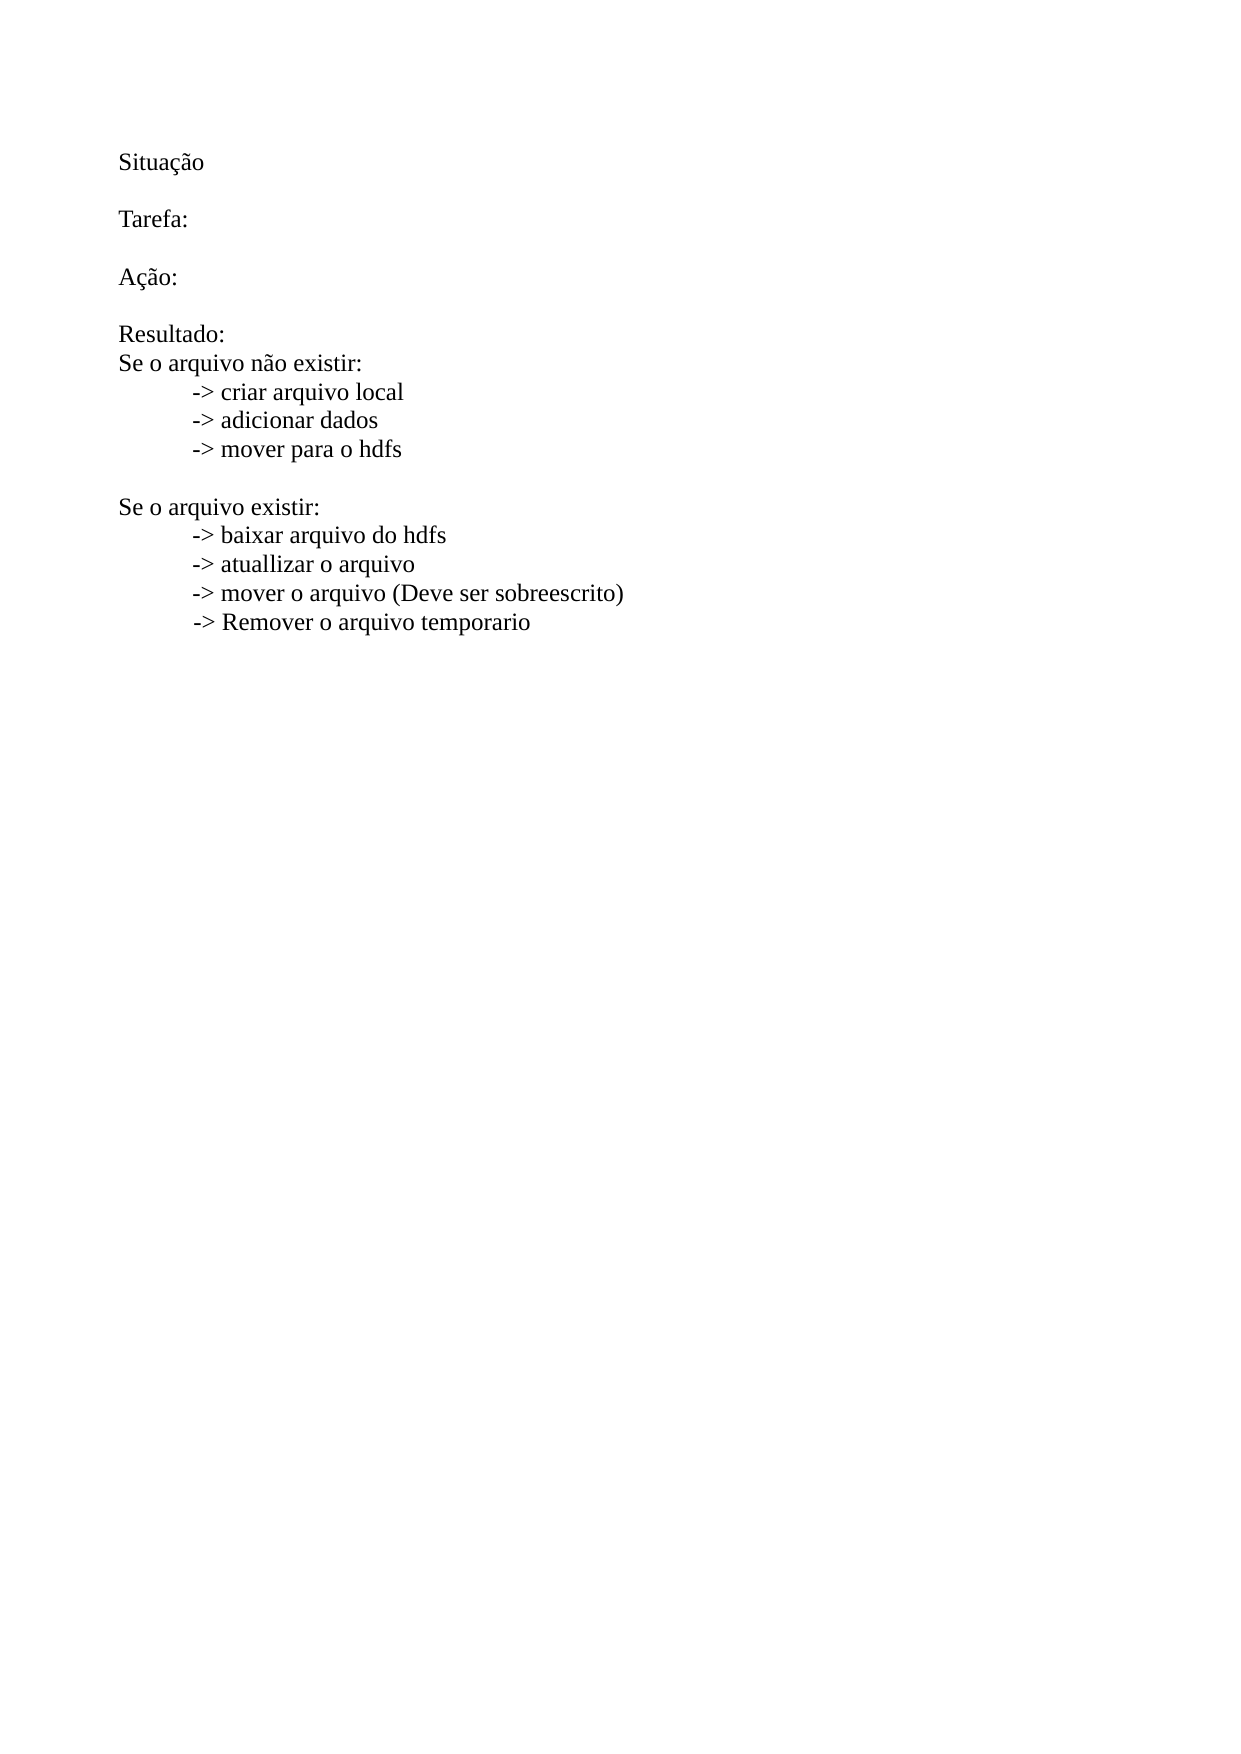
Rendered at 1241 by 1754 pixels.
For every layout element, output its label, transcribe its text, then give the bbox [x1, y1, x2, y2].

text Tarefa: [118, 176, 1122, 233]
text -> Remover o arquivo temporario [118, 607, 1122, 636]
text -> mover para o hdfs [118, 434, 1122, 463]
text Situação [118, 147, 1122, 176]
text -> mover o arquivo (Deve ser sobreescrito) [118, 578, 1122, 607]
text -> baixar arquivo do hdfs [118, 521, 1122, 549]
text Resultado: [118, 291, 1122, 348]
text Ação: [118, 262, 1122, 291]
text -> criar arquivo local [118, 377, 1122, 406]
text Se o arquivo existir: [118, 492, 1122, 521]
text Se o arquivo não existir: [118, 348, 1122, 377]
text -> atuallizar o arquivo [118, 549, 1122, 578]
text -> adicionar dados [118, 406, 1122, 434]
